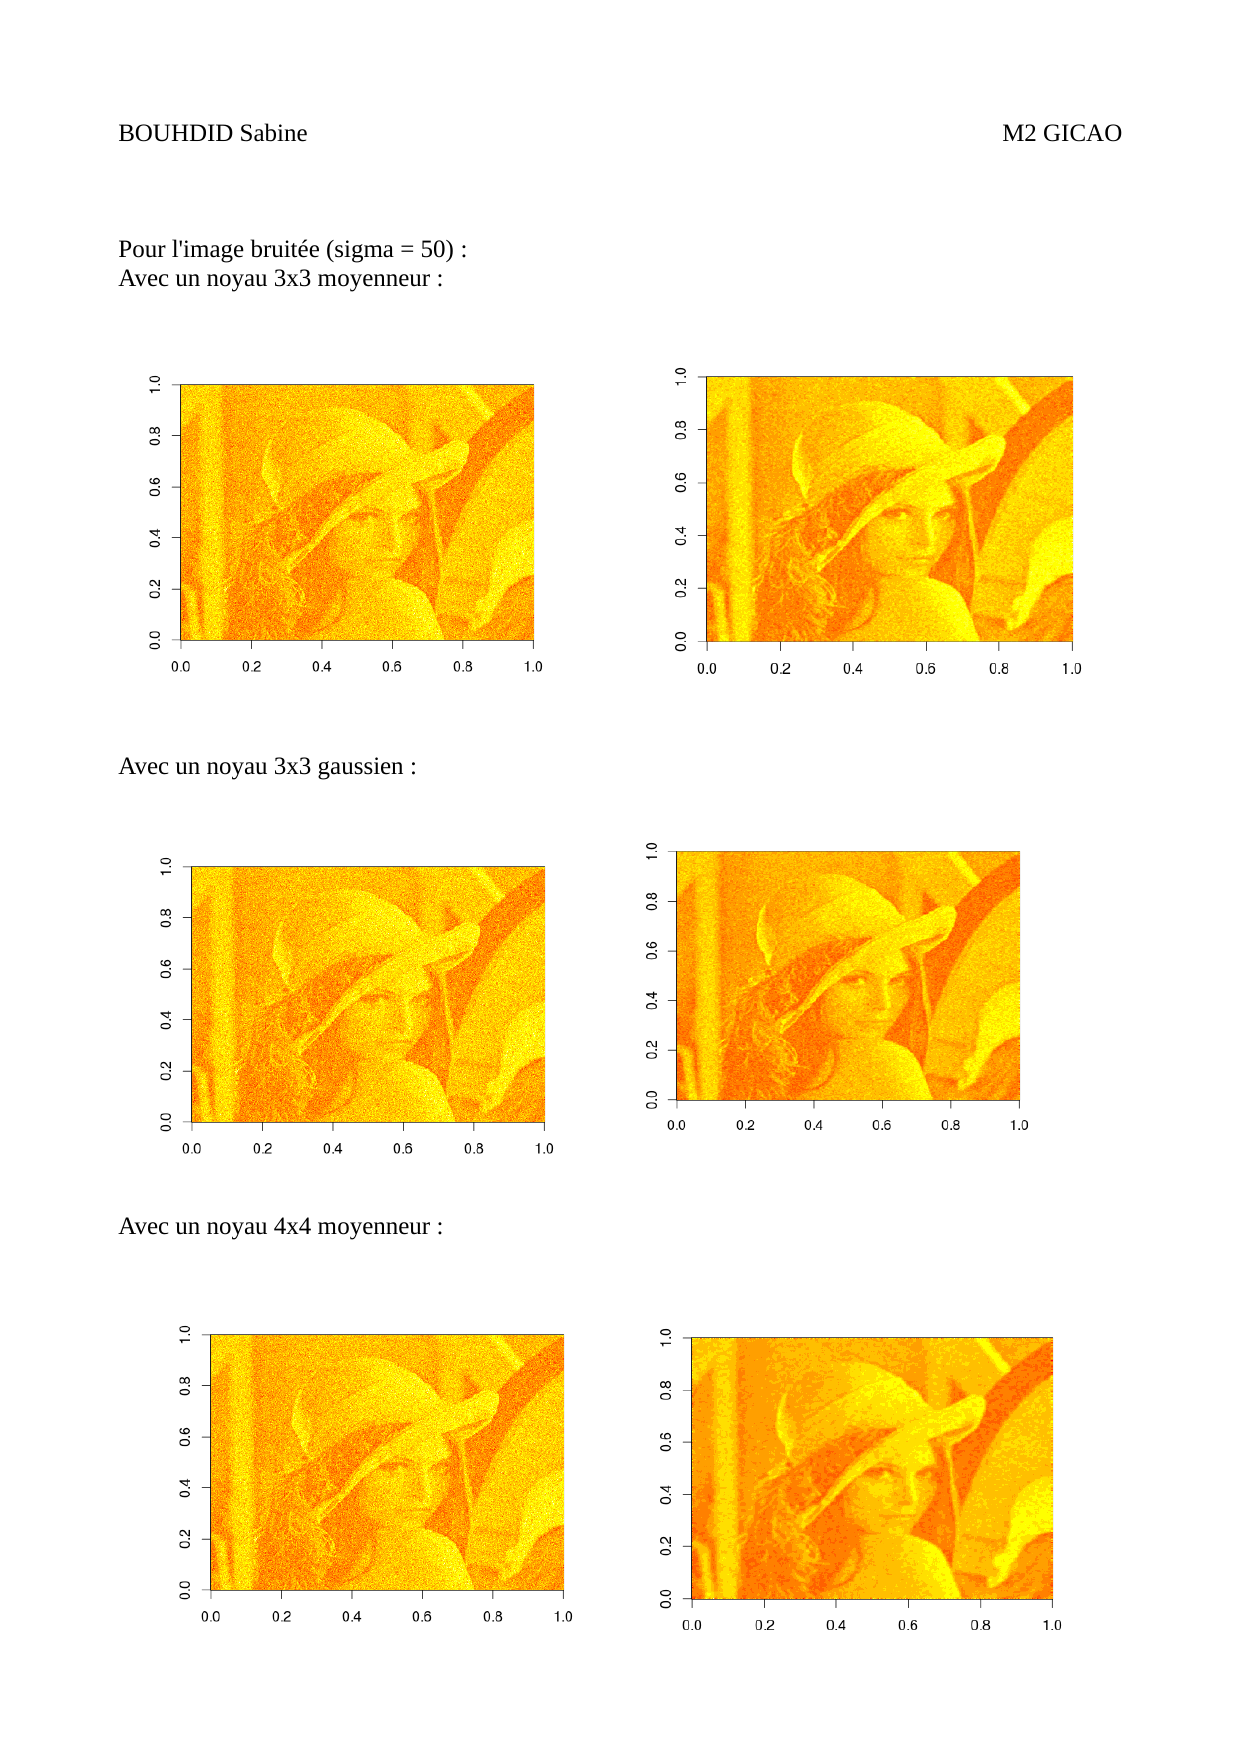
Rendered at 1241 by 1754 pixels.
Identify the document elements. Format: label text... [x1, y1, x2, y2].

text Avec un noyau 4x4 moyenneur : [118, 780, 1122, 1240]
picture [608, 783, 1054, 1184]
text Pour l'image bruitée (sigma = 50) : [118, 234, 1122, 263]
picture [620, 1266, 1089, 1687]
picture [140, 1264, 599, 1677]
text Avec un noyau 3x3 moyenneur : [118, 263, 1122, 291]
picture [635, 304, 1109, 731]
picture [121, 796, 580, 1209]
text Avec un noyau 3x3 gaussien : [118, 751, 1122, 780]
picture [110, 314, 569, 727]
